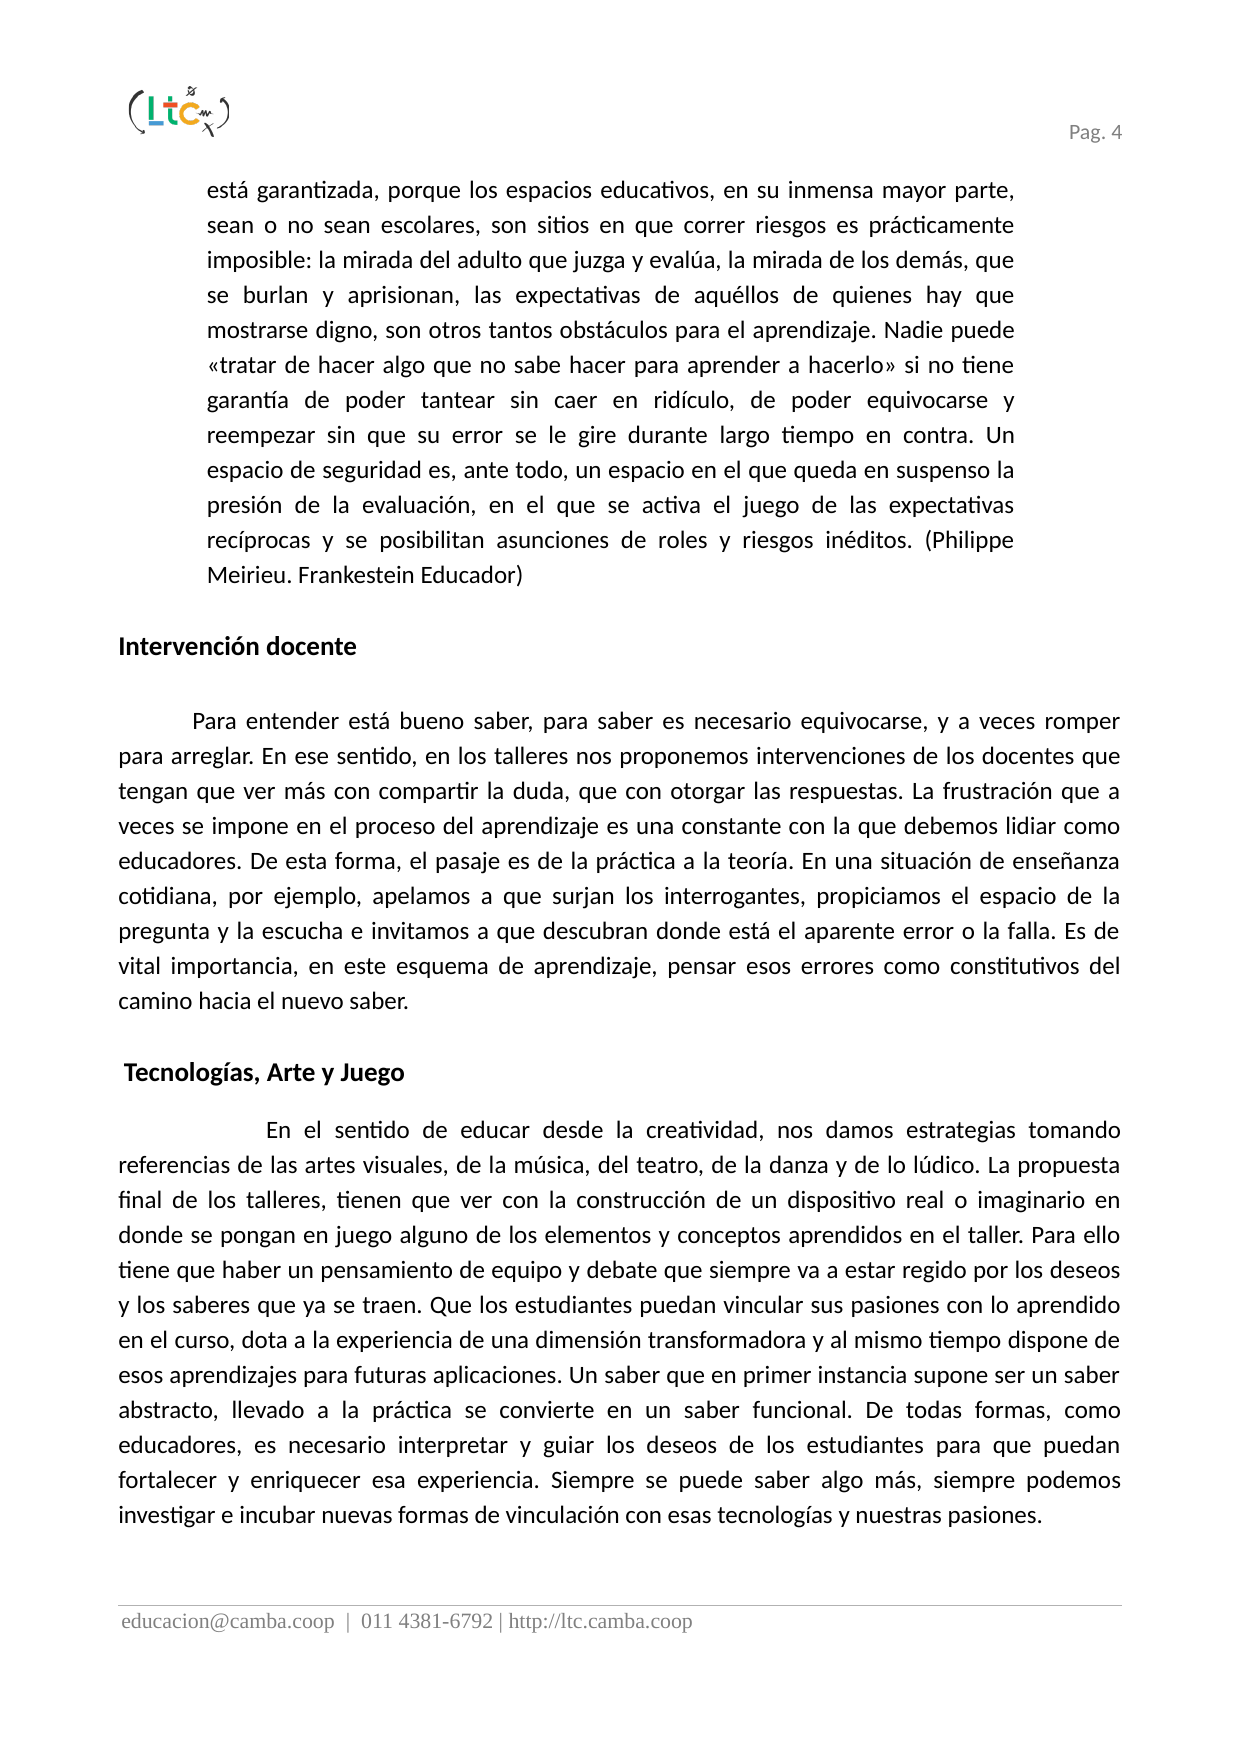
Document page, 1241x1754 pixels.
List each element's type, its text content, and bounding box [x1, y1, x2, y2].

text está garantizada, porque los espacios educativos, en su inmensa mayor parte, sean o no sean escolares, son sitios en que correr riesgos es prácticamente imposible: la mirada del adulto que juzga y evalúa, la mirada de los demás, que se burlan y aprisionan, las expectativas de aquéllos de quienes hay que mostrarse digno, son otros tantos obstáculos para el aprendizaje. Nadie puede «tratar de hacer algo que no sabe hacer para aprender a hacerlo» si no tiene garantía de poder tantear sin caer en ridículo, de poder equivocarse y reempezar sin que su error se le gire durante largo tiempo en contra. Un espacio de seguridad es, ante todo, un espacio en el que queda en suspenso la presión de la evaluación, en el que se activa el juego de las expectativas recíprocas y se posibilitan asunciones de roles y riesgos inéditos. (Philippe Meirieu. Frankestein Educador) [207, 174, 1016, 590]
text En el sentido de educar desde la creatividad, nos damos estrategias tomando referencias de las artes visuales, de la música, del teatro, de la danza y de lo lúdico. La propuesta final de los talleres, tienen que ver con la construcción de un dispositivo real o imaginario en donde se pongan en juego alguno de los elementos y conceptos aprendidos en el taller. Para ello tiene que haber un pensamiento de equipo y debate que siempre va a estar regido por los deseos y los saberes que ya se traen. Que los estudiantes puedan vincular sus pasiones con lo aprendido en el curso, dota a la experiencia de una dimensión transformadora y al mismo tiempo dispone de esos aprendizajes para futuras aplicaciones. Un saber que en primer instancia supone ser un saber abstracto, llevado a la práctica se convierte en un saber funcional. De todas formas, como educadores, es necesario interpretar y guiar los deseos de los estudiantes para que puedan fortalecer y enriquecer esa experiencia. Siempre se puede saber algo más, siempre podemos investigar e incubar nuevas formas de vinculación con esas tecnologías y nuestras pasiones. [118, 1114, 1122, 1529]
text Intervención docente [118, 629, 1122, 662]
text Tecnologías, Arte y Juego [118, 1055, 1122, 1088]
picture [128, 86, 229, 137]
text Para entender está bueno saber, para saber es necesario equivocarse, y a veces romper para arreglar. En ese sentido, en los talleres nos proponemos intervenciones de los docentes que tengan que ver más con compartir la duda, que con otorgar las respuestas. La frustración que a veces se impone en el proceso del aprendizaje es una constante con la que debemos lidiar como educadores. De esta forma, el pasaje es de la práctica a la teoría. En una situación de enseñanza cotidiana, por ejemplo, apelamos a que surjan los interrogantes, propiciamos el espacio de la pregunta y la escucha e invitamos a que descubran donde está el aparente error o la falla. Es de vital importancia, en este esquema de aprendizaje, pensar esos errores como constitutivos del camino hacia el nuevo saber. [118, 705, 1122, 1016]
